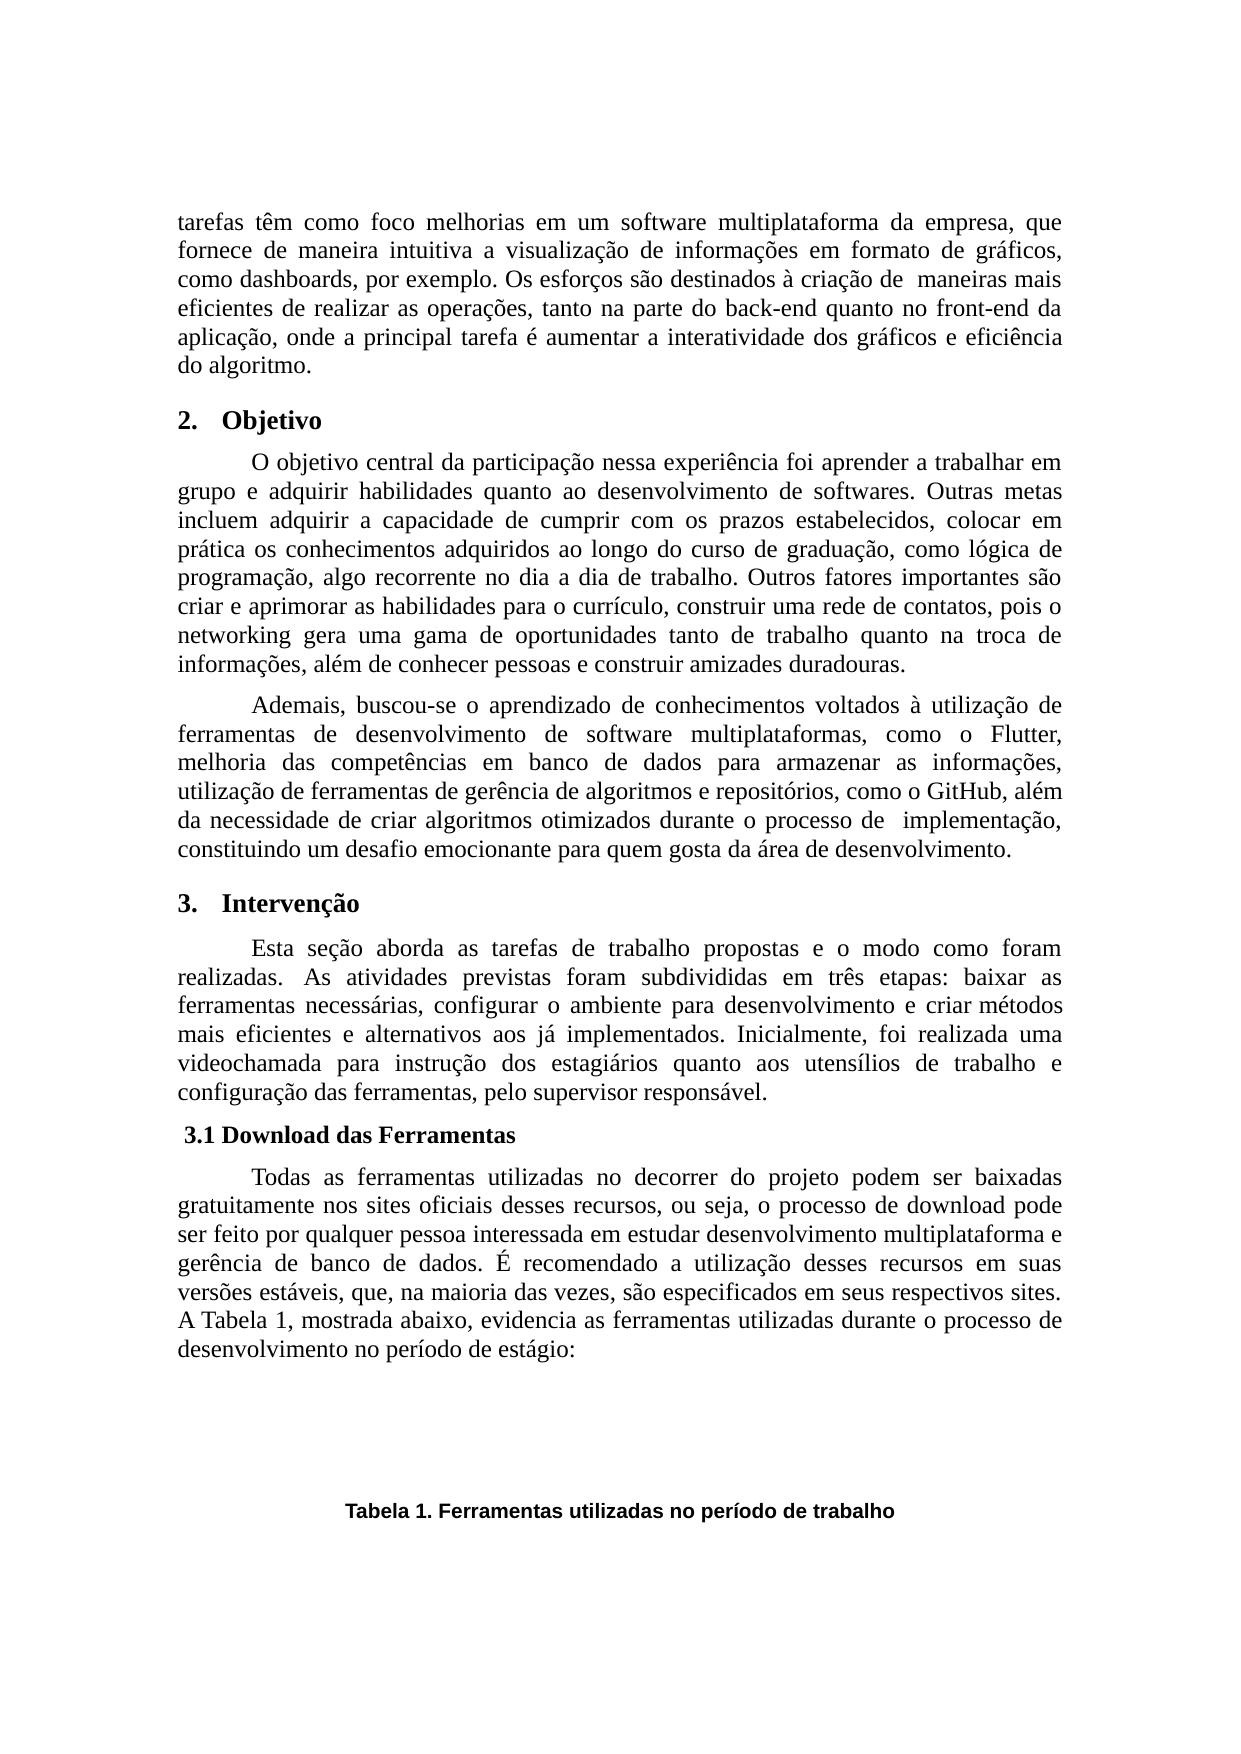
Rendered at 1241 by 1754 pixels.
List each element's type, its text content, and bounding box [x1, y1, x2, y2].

text Esta seção aborda as tarefas de trabalho propostas e o modo como foram realizadas. As atividades previstas foram subdivididas em três etapas: baixar as ferramentas necessárias, configurar o ambiente para desenvolvimento e criar métodos mais eficientes e alternativos aos já implementados. Inicialmente, foi realizada uma videochamada para instrução dos estagiários quanto aos utensílios de trabalho e configuração das ferramentas, pelo supervisor responsável. [177, 931, 1063, 1106]
text tarefas têm como foco melhorias em um software multiplataforma da empresa, que fornece de maneira intuitiva a visualização de informações em formato de gráficos, como dashboards, por exemplo. Os esforços são destinados à criação de maneiras mais eficientes de realizar as operações, tanto na parte do back-end quanto no front-end da aplicação, onde a principal tarefa é aumentar a interatividade dos gráficos e eficiência do algoritmo. [177, 207, 1063, 379]
title Objetivo [177, 404, 1063, 435]
text Tabela 1. Ferramentas utilizadas no período de trabalho [224, 1499, 1016, 1523]
text Ademais, buscou-se o aprendizado de conhecimentos voltados à utilização de ferramentas de desenvolvimento de software multiplataformas, como o Flutter, melhoria das competências em banco de dados para armazenar as informações, utilização de ferramentas de gerência de algoritmos e repositórios, como o GitHub, além da necessidade de criar algoritmos otimizados durante o processo de implementação, constituindo um desafio emocionante para quem gosta da área de desenvolvimento. [177, 690, 1063, 862]
title Intervenção [177, 887, 1063, 918]
text O objetivo central da participação nessa experiência foi aprender a trabalhar em grupo e adquirir habilidades quanto ao desenvolvimento de softwares. Outras metas incluem adquirir a capacidade de cumprir com os prazos estabelecidos, colocar em prática os conhecimentos adquiridos ao longo do curso de graduação, como lógica de programação, algo recorrente no dia a dia de trabalho. Outros fatores importantes são criar e aprimorar as habilidades para o currículo, construir uma rede de contatos, pois o networking gera uma gama de oportunidades tanto de trabalho quanto na troca de informações, além de conhecer pessoas e construir amizades duradouras. [177, 447, 1063, 677]
text 3.1 Download das Ferramentas [177, 1118, 1063, 1149]
text Todas as ferramentas utilizadas no decorrer do projeto podem ser baixadas gratuitamente nos sites oficiais desses recursos, ou seja, o processo de download pode ser feito por qualquer pessoa interessada em estudar desenvolvimento multiplataforma e gerência de banco de dados. É recomendado a utilização desses recursos em suas versões estáveis, que, na maioria das vezes, são especificados em seus respectivos sites. A Tabela 1, mostrada abaixo, evidencia as ferramentas utilizadas durante o processo de desenvolvimento no período de estágio: [177, 1162, 1063, 1363]
